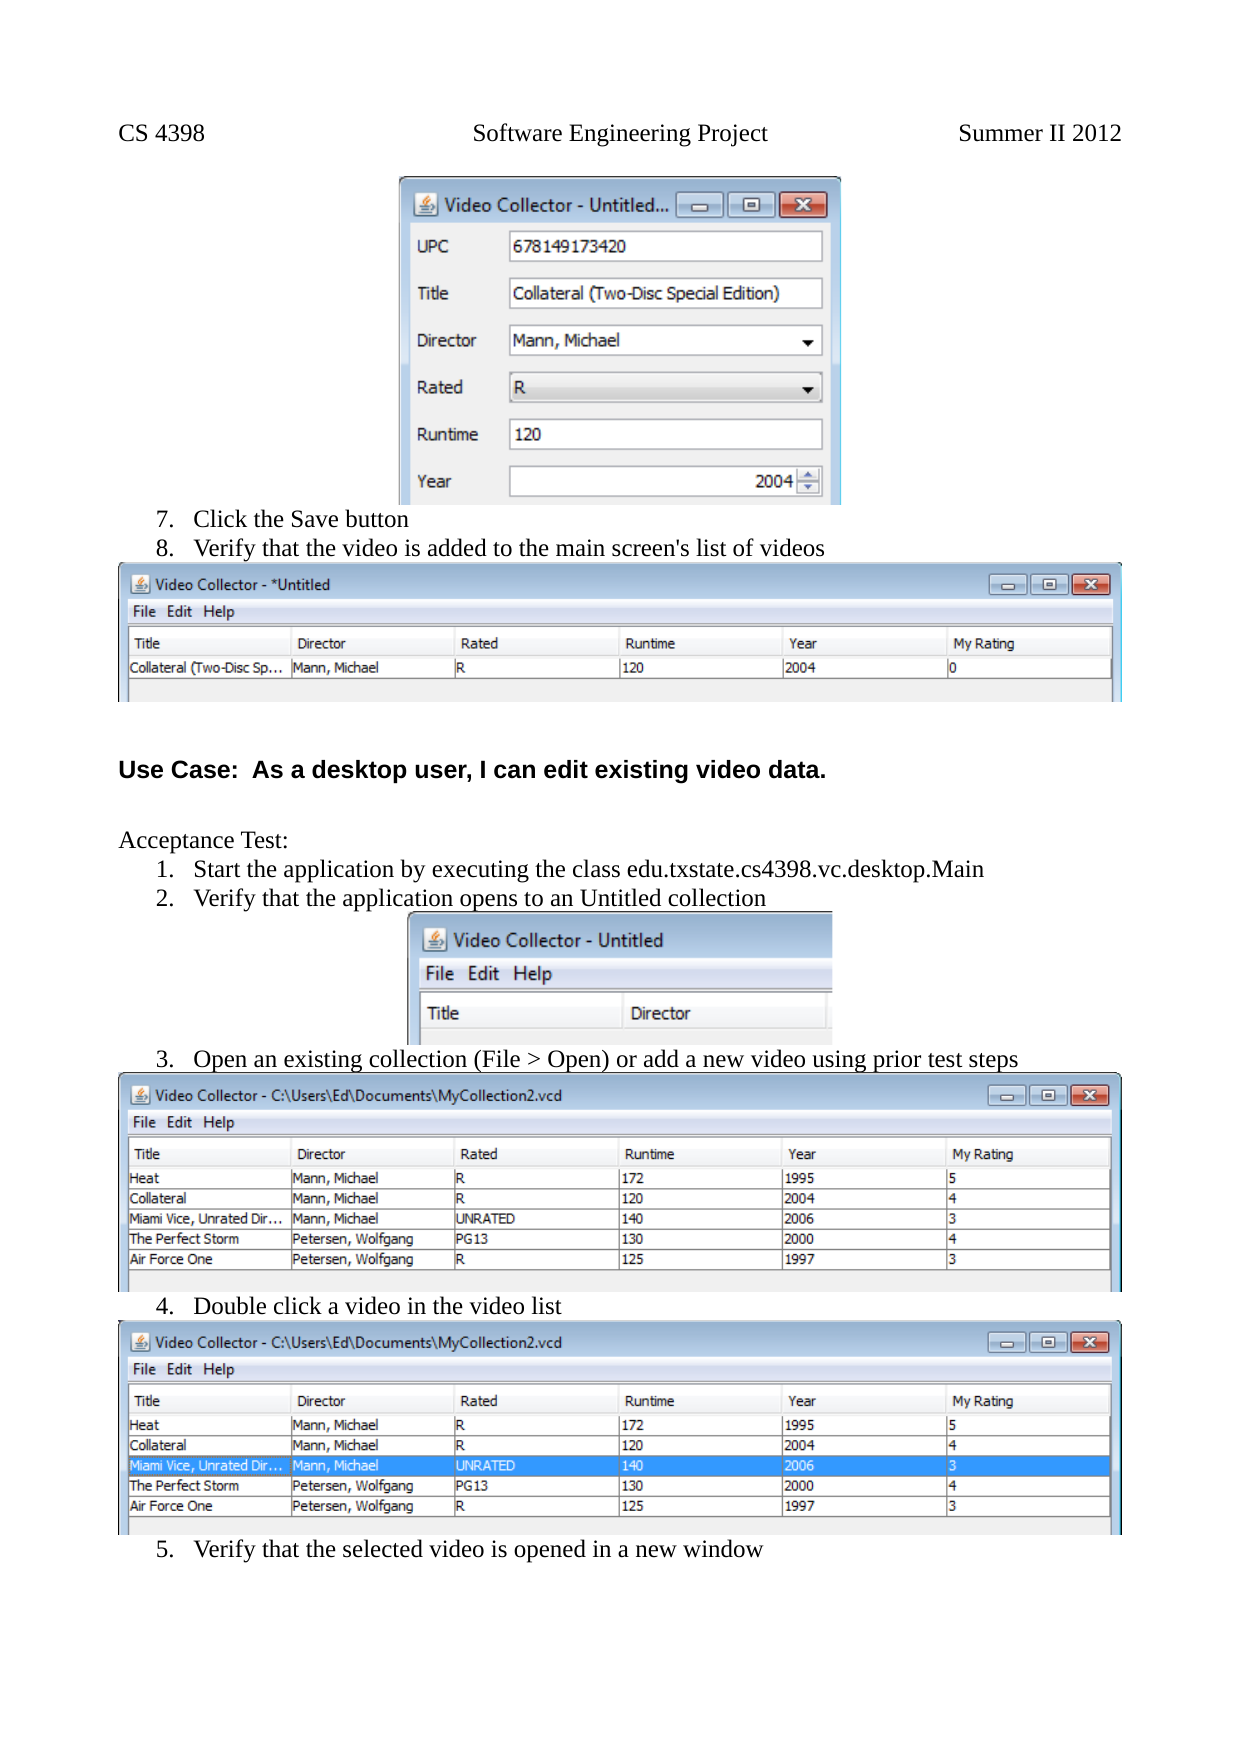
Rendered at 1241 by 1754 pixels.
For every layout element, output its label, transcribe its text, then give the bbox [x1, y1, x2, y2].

picture [118, 562, 1122, 702]
text Acceptance Test: [118, 825, 1122, 854]
list Double click a video in the video list [156, 1292, 1122, 1320]
list Start the application by executing the class edu.txstate.cs4398.vc.desktop.Main [156, 854, 1122, 883]
list Verify that the selected video is opened in a new window [156, 1535, 1122, 1563]
picture [118, 1320, 1122, 1535]
subtitle Use Case: As a desktop user, I can edit existing video data. [118, 755, 1122, 784]
list Verify that the video is added to the main screen's list of videos [156, 533, 1122, 562]
picture [398, 176, 842, 505]
picture [407, 911, 833, 1045]
list Click the Save button [156, 176, 1122, 533]
list Verify that the application opens to an Untitled collection [156, 883, 1122, 911]
picture [118, 1072, 1122, 1292]
list Open an existing collection (File > Open) or add a new video using prior test steps [156, 911, 1122, 1072]
